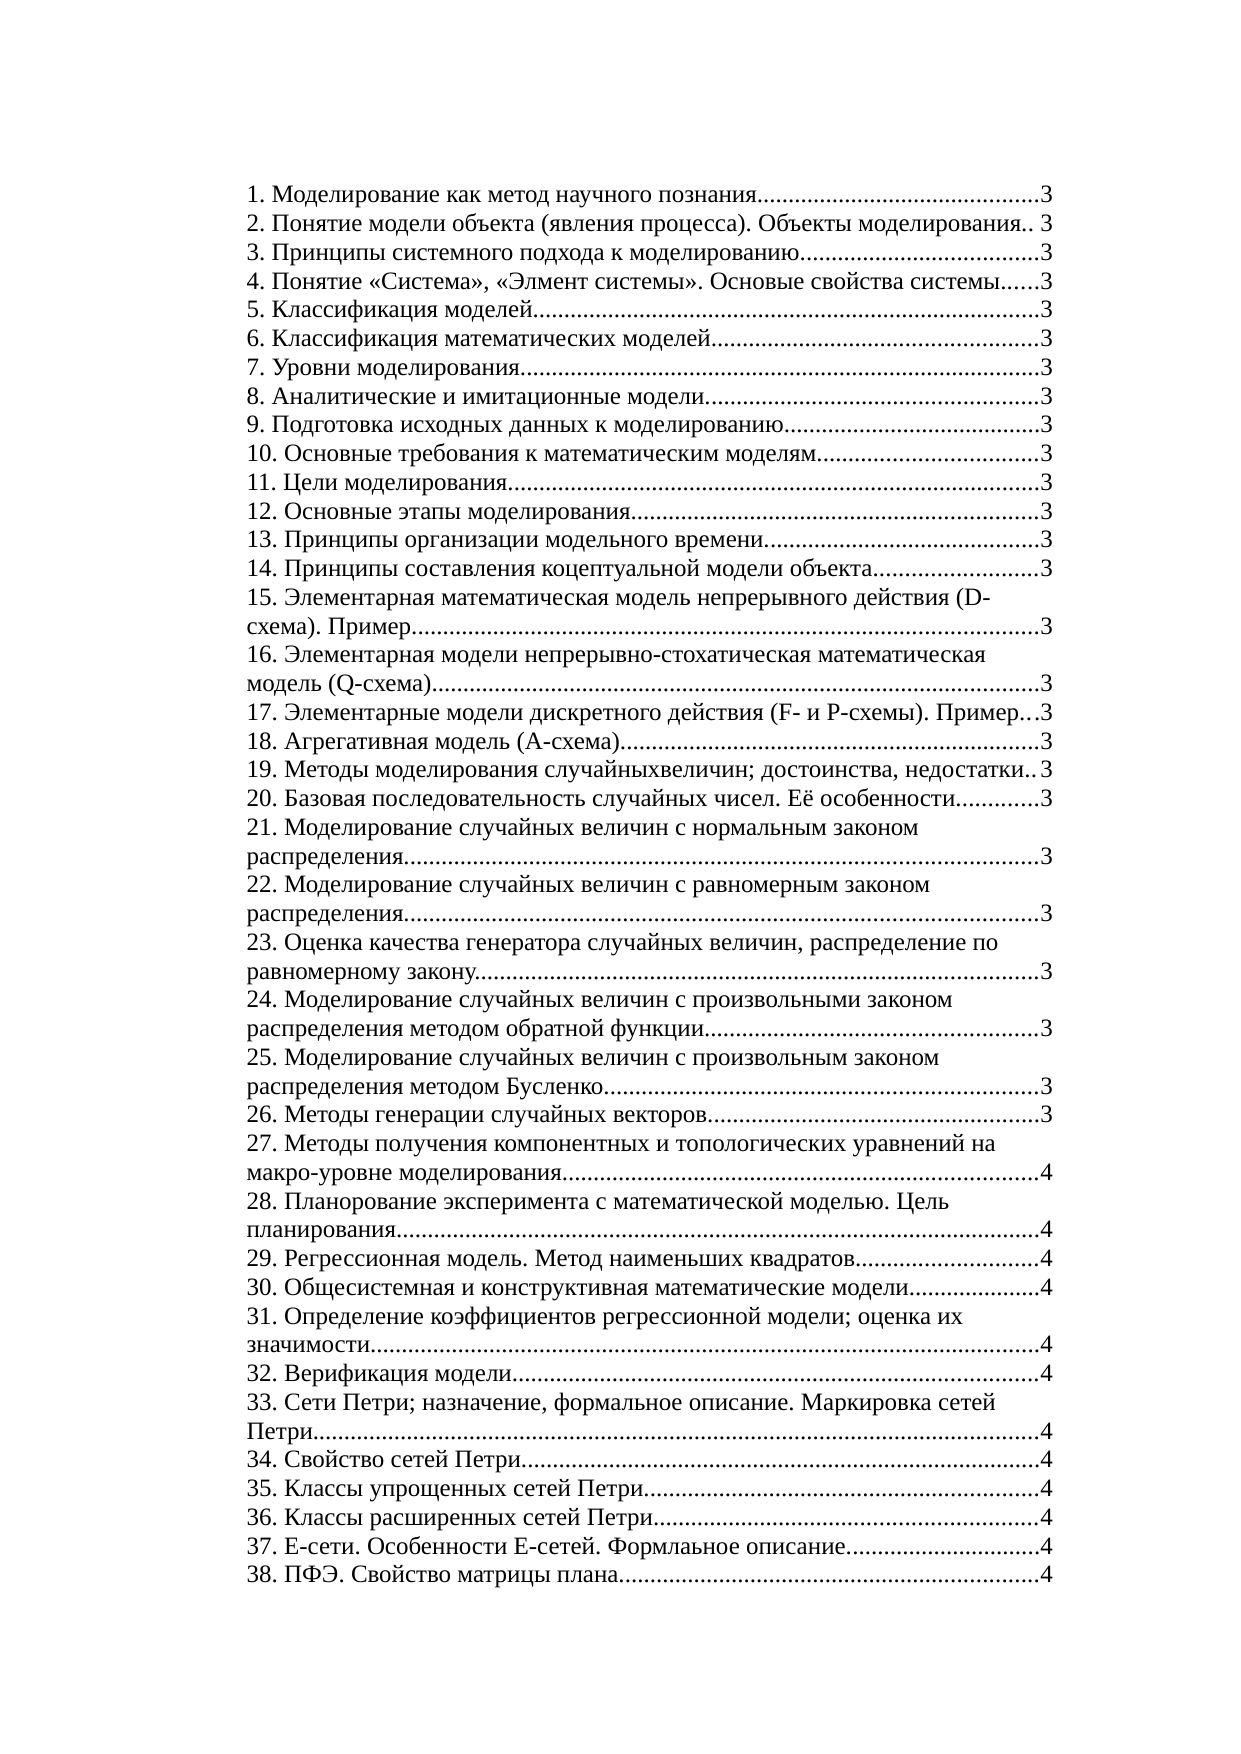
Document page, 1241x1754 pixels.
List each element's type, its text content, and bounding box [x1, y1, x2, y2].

text 21. Моделирование случайных величин с нормальным законом распределения. 3 [246, 812, 1053, 869]
text 6. Классификация математических моделей. 3 [246, 323, 1053, 352]
text 20. Базовая последовательность случайных чисел. Её особенности. 3 [246, 783, 1053, 812]
text 24. Моделирование случайных величин с произвольными законом распределения методом обратной функции. 3 [246, 984, 1053, 1042]
text 28. Планорование эксперимента с математической моделью. Цель планирования. 4 [246, 1186, 1053, 1243]
text 33. Сети Петри; назначение, формальное описание. Маркировка сетей Петри. 4 [246, 1387, 1053, 1444]
text 9. Подготовка исходных данных к моделированию. 3 [246, 409, 1053, 438]
text 4. Понятие «Система», «Элмент системы». Основые свойства системы. 3 [246, 266, 1053, 294]
text 25. Моделирование случайных величин с произвольным законом распределения методом Бусленко. 3 [246, 1042, 1053, 1099]
text 11. Цели моделирования. 3 [246, 467, 1053, 496]
text 14. Принципы составления коцептуальной модели объекта. 3 [246, 553, 1053, 582]
text 23. Оценка качества генератора случайных величин, распределение по равномерному закону. 3 [246, 927, 1053, 984]
text 18. Агрегативная модель (A-схема). 3 [246, 726, 1053, 754]
text 26. Методы генерации случайных векторов. 3 [246, 1099, 1053, 1128]
text 38. ПФЭ. Свойство матрицы плана. 4 [246, 1559, 1053, 1588]
text 16. Элементарная модели непрерывно-стохатическая математическая модель (Q-схема). 3 [246, 639, 1053, 697]
text 5. Классификация моделей. 3 [246, 294, 1053, 323]
text 3. Принципы системного подхода к моделированию. 3 [246, 237, 1053, 266]
text 8. Аналитические и имитационные модели. 3 [246, 381, 1053, 409]
text 36. Классы расширенных сетей Петри. 4 [246, 1502, 1053, 1531]
text 37. E-сети. Особенности E-сетей. Формлаьное описание. 4 [246, 1531, 1053, 1559]
text 22. Моделирование случайных величин с равномерным законом распределения. 3 [246, 869, 1053, 927]
text 2. Понятие модели объекта (явления процесса). Объекты моделирования. 3 [246, 208, 1053, 237]
text 12. Основные этапы моделирования. 3 [246, 496, 1053, 524]
text 27. Методы получения компонентных и топологических уравнений на макро-уровне моделирования. 4 [246, 1128, 1053, 1186]
text 10. Основные требования к математическим моделям. 3 [246, 438, 1053, 467]
text 29. Регрессионная модель. Метод наименьших квадратов. 4 [246, 1243, 1053, 1272]
text 17. Элементарные модели дискретного действия (F- и P-схемы). Пример. 3 [246, 697, 1053, 726]
text 19. Методы моделирования случайныхвеличин; достоинства, недостатки. 3 [246, 754, 1053, 783]
text 13. Принципы организации модельного времени. 3 [246, 524, 1053, 553]
text 15. Элементарная математическая модель непрерывного действия (D-схема). Пример. 3 [246, 582, 1053, 639]
text 30. Общесистемная и конструктивная математические модели. 4 [246, 1272, 1053, 1301]
text 1. Моделирование как метод научного познания. 3 [246, 179, 1053, 208]
text 32. Верификация модели. 4 [246, 1358, 1053, 1387]
text 34. Свойство сетей Петри. 4 [246, 1444, 1053, 1473]
text 35. Классы упрощенных сетей Петри. 4 [246, 1473, 1053, 1502]
text 31. Определение коэффициентов регрессионной модели; оценка их значимости. 4 [246, 1301, 1053, 1358]
text 7. Уровни моделирования. 3 [246, 352, 1053, 381]
